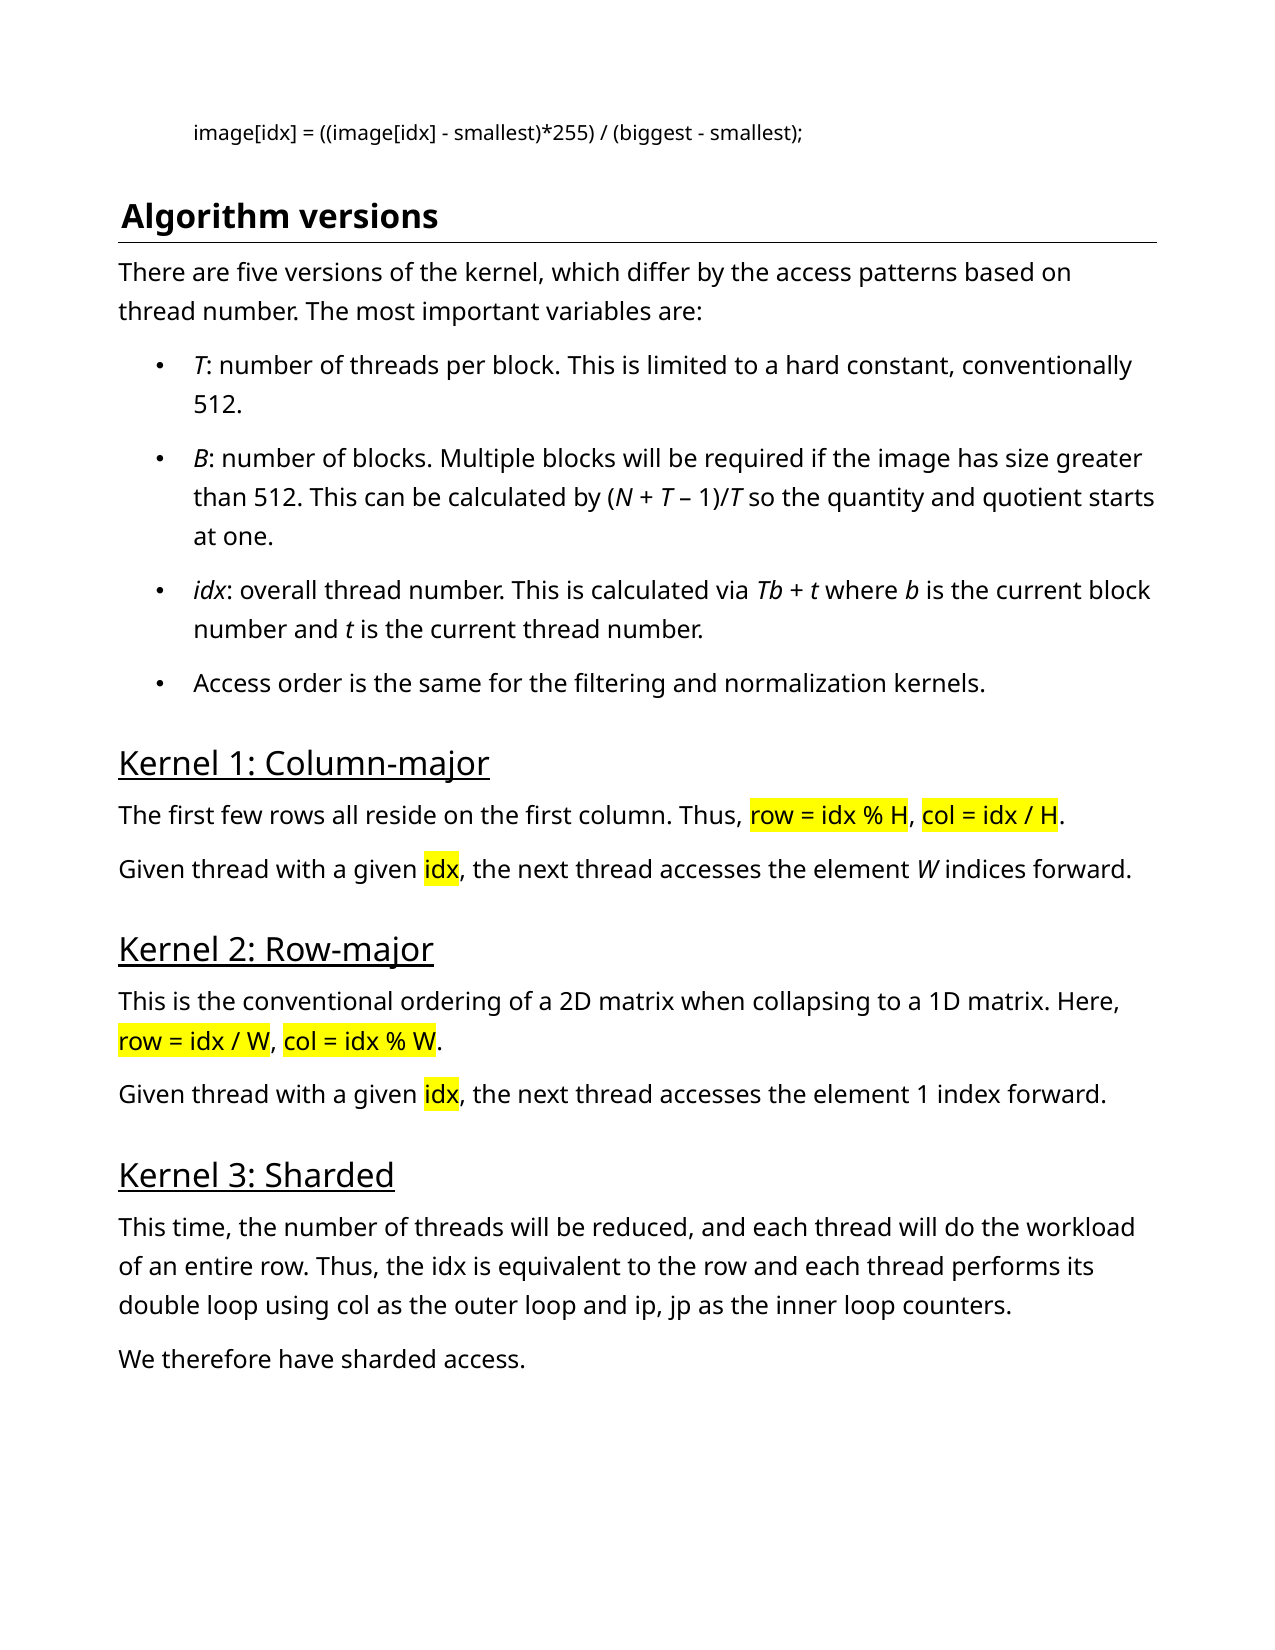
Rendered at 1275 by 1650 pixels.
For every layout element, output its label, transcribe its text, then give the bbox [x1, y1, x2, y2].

text There are five versions of the kernel, which differ by the access patterns based on thread number. The most important variables are: [118, 254, 1157, 328]
subtitle Kernel 2: Row-major [118, 926, 1157, 971]
subtitle Algorithm versions [118, 190, 1157, 242]
list T: number of threads per block. This is limited to a hard constant, conventionally 512. [156, 347, 1157, 421]
list B: number of blocks. Multiple blocks will be required if the image has size greater than 512. This can be calculated by (N + T – 1)/T so the quantity and quotient starts at one. [156, 440, 1157, 553]
text This is the conventional ordering of a 2D matrix when collapsing to a 1D matrix. Here, row = idx / W, col = idx % W. [118, 984, 1157, 1057]
text This time, the number of threads will be reduced, and each thread will do the workload of an entire row. Thus, the idx is equivalent to the row and each thread performs its double loop using col as the outer loop and ip, jp as the inner loop counters. [118, 1209, 1157, 1322]
text The first few rows all reside on the first column. Thus, row = idx % H, col = idx / H. [118, 798, 1157, 832]
subtitle Kernel 3: Sharded [118, 1151, 1157, 1197]
list Access order is the same for the filtering and normalization kernels. [156, 665, 1157, 699]
text We therefore have sharded access. [118, 1341, 1157, 1376]
subtitle Kernel 1: Column-major [118, 740, 1157, 785]
text Given thread with a given idx, the next thread accesses the element W indices forward. [118, 851, 1157, 886]
text Given thread with a given idx, the next thread accesses the element 1 index forward. [118, 1077, 1157, 1111]
text image[idx] = ((image[idx] - smallest)*255) / (biggest - smallest); [118, 118, 1157, 147]
list idx: overall thread number. This is calculated via Tb + t where b is the current block number and t is the current thread number. [156, 572, 1157, 646]
